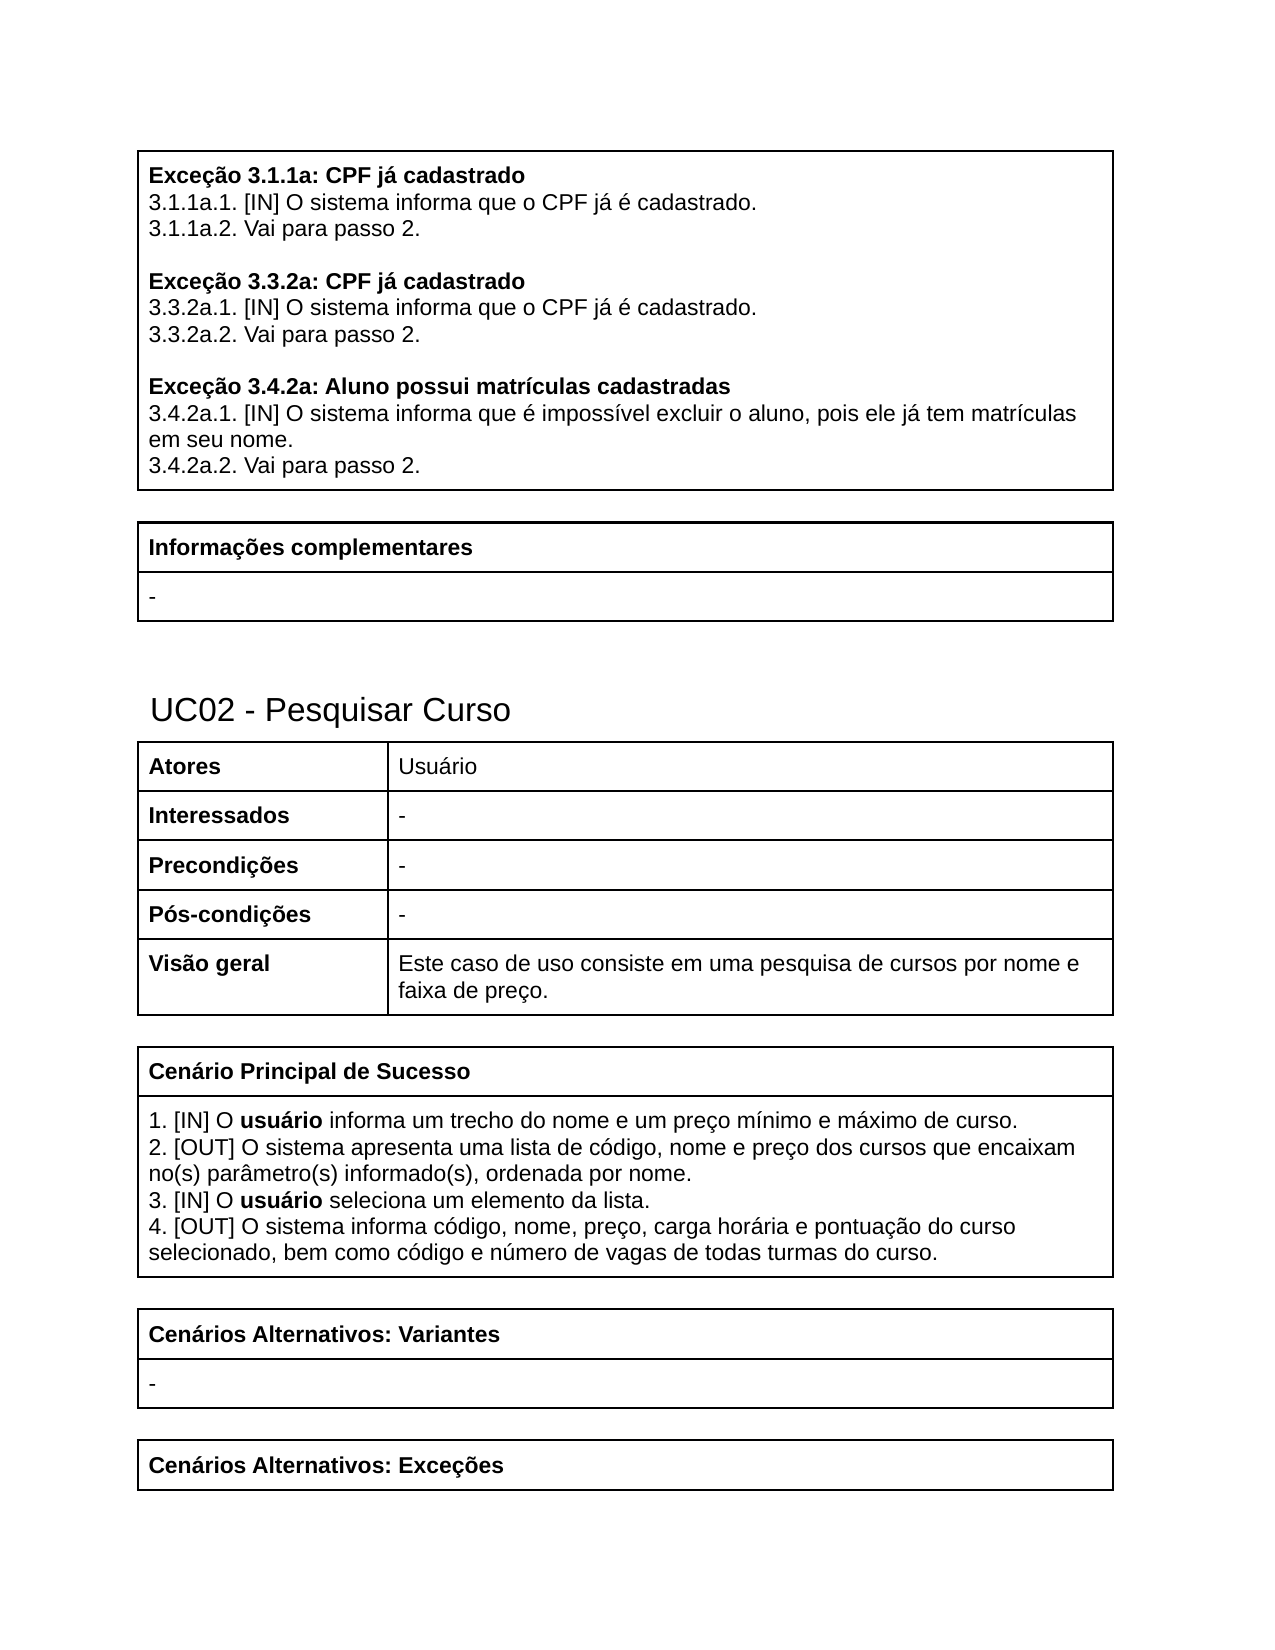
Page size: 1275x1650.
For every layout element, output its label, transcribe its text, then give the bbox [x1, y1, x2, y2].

table_cell 1. [IN] O usuário informa um trecho do nome e um preço mínimo e máximo de curso. 2. [OUT] O sistema apresenta uma lista de código, nome e preço dos cursos que encaixam no(s) parâmetro(s) informado(s), ordenada por nome. 3. [IN] O usuário seleciona um elemento da lista. 4. [OUT] O sistema informa código, nome, preço, carga horária e pontuação do curso selecionado, bem como código e número de vagas de todas turmas do curso. [139, 1097, 1112, 1276]
table_cell - [389, 841, 1112, 888]
table_cell Interessados [139, 792, 387, 839]
table_header Cenários Alternativos: Exceções [139, 1441, 1112, 1488]
table_cell Precondições [139, 841, 387, 888]
table_cell Exceção 3.1.1a: CPF já cadastrado 3.1.1a.1. [IN] O sistema informa que o CPF já é cadastrado. 3.1.1a.2. Vai para passo 2. Exceção 3.3.2a: CPF já cadastrado 3.3.2a.1. [IN] O sistema informa que o CPF já é cadastrado. 3.3.2a.2. Vai para passo 2. Exceção 3.4.2a: Aluno possui matrículas cadastradas 3.4.2a.1. [IN] O sistema informa que é impossível excluir o aluno, pois ele já tem matrículas em seu nome. 3.4.2a.2. Vai para passo 2. [139, 152, 1112, 489]
table_header Informações complementares [139, 524, 1112, 571]
table_header Atores [139, 743, 387, 790]
table_cell Visão geral [139, 940, 387, 1013]
table_header Usuário [389, 743, 1112, 790]
table_header Cenários Alternativos: Variantes [139, 1310, 1112, 1358]
table_cell Pós-condições [139, 891, 387, 938]
table_cell - [139, 1360, 1112, 1407]
table_cell Este caso de uso consiste em uma pesquisa de cursos por nome e faixa de preço. [389, 940, 1112, 1013]
table_header Cenário Principal de Sucesso [139, 1048, 1112, 1095]
table_cell - [389, 792, 1112, 839]
subtitle UC02 - Pesquisar Curso [150, 690, 1125, 728]
table_cell - [139, 573, 1112, 620]
table_cell - [389, 891, 1112, 938]
